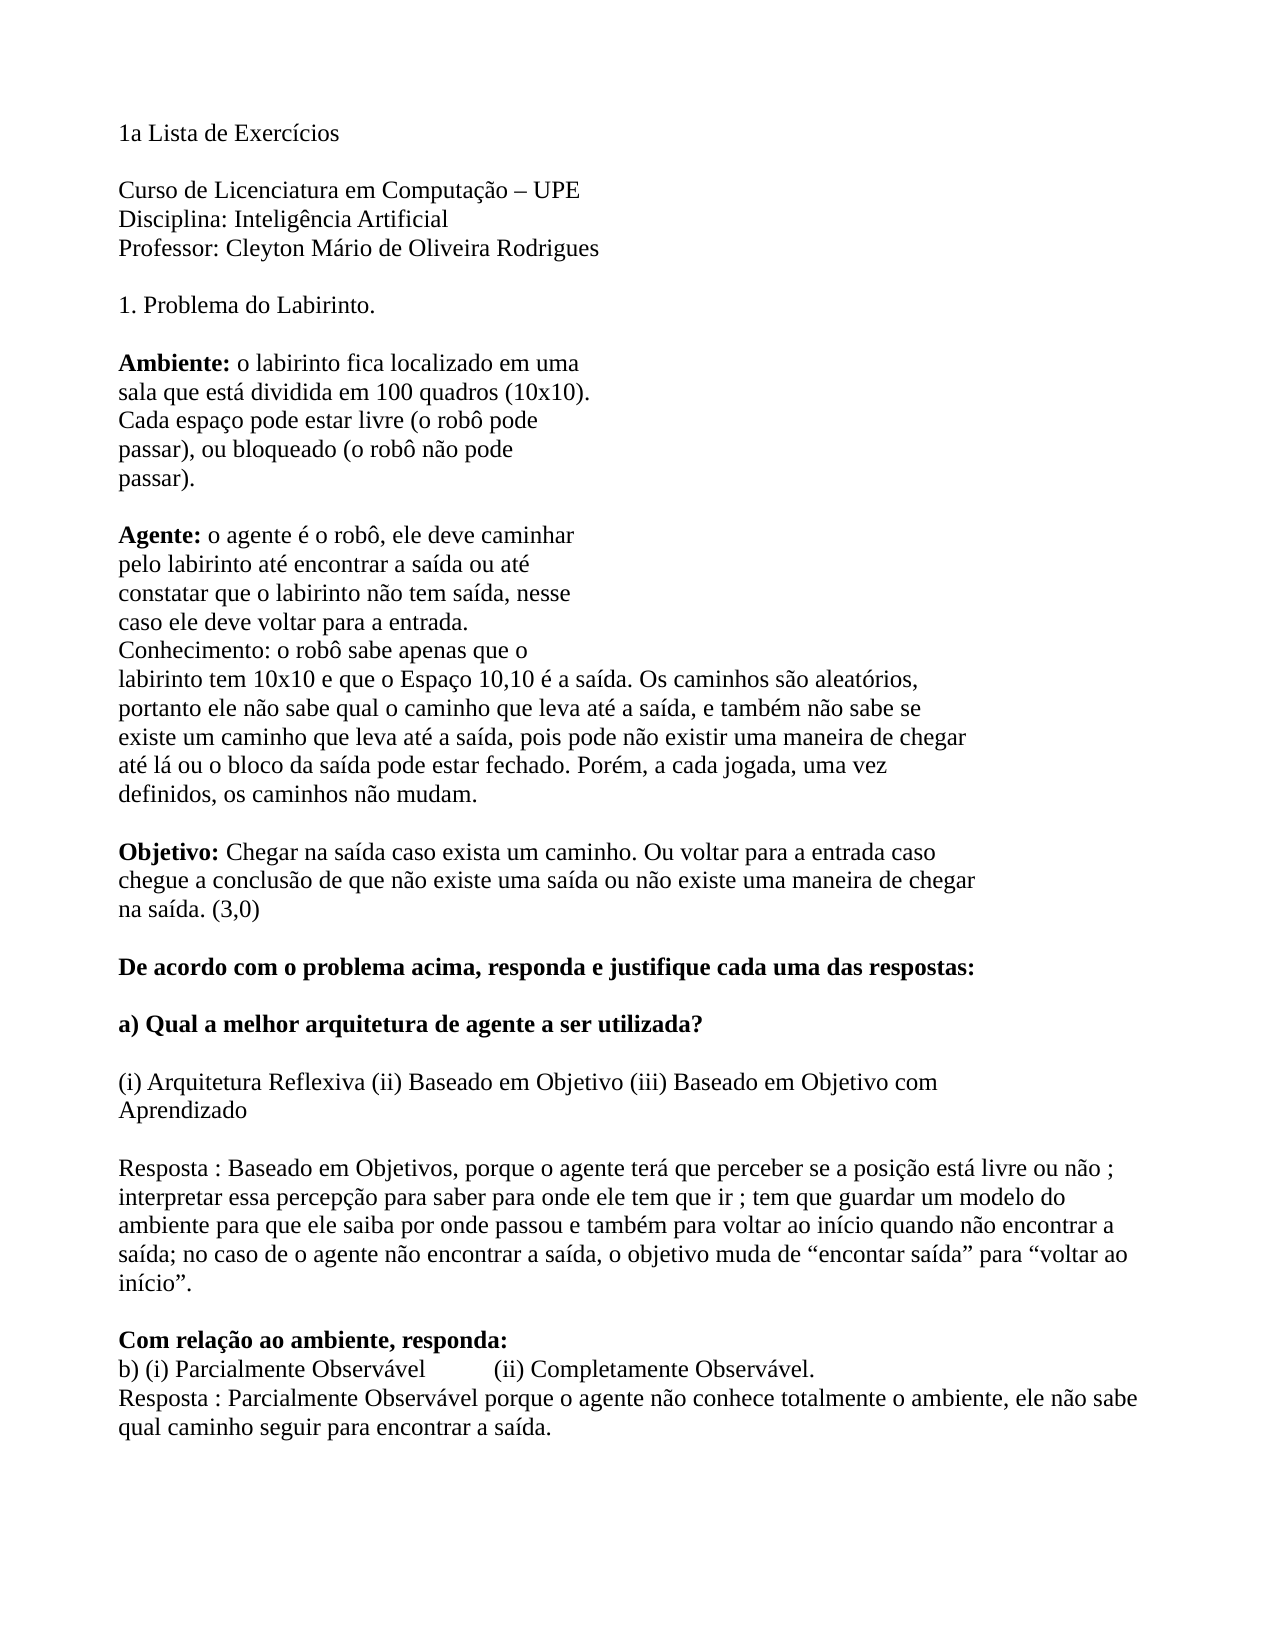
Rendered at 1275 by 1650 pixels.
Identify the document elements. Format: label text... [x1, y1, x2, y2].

text (i) Arquitetura Reflexiva (ii) Baseado em Objetivo (iii) Baseado em Objetivo com [118, 1067, 1157, 1096]
text Curso de Licenciatura em Computação – UPE [118, 176, 1157, 204]
text existe um caminho que leva até a saída, pois pode não existir uma maneira de chegar [118, 722, 1157, 751]
text a) Qual a melhor arquitetura de agente a ser utilizada? [118, 1009, 1157, 1038]
text De acordo com o problema acima, responda e justifique cada uma das respostas: [118, 952, 1157, 981]
text Agente: o agente é o robô, ele deve caminhar [118, 521, 1157, 549]
text sala que está dividida em 100 quadros (10x10). [118, 377, 1157, 406]
text b) (i) Parcialmente Observável (ii) Completamente Observável. [118, 1354, 1157, 1383]
text Resposta : Parcialmente Observável porque o agente não conhece totalmente o ambiente, ele não sabe qual caminho seguir para encontrar a saída. [118, 1383, 1157, 1441]
text 1. Problema do Labirinto. [118, 291, 1157, 319]
text Professor: Cleyton Mário de Oliveira Rodrigues [118, 233, 1157, 262]
text Ambiente: o labirinto fica localizado em uma [118, 348, 1157, 377]
text pelo labirinto até encontrar a saída ou até [118, 549, 1157, 578]
text 1a Lista de Exercícios [118, 118, 1157, 147]
text chegue a conclusão de que não existe uma saída ou não existe uma maneira de chegar [118, 866, 1157, 894]
text Conhecimento: o robô sabe apenas que o [118, 636, 1157, 664]
text labirinto tem 10x10 e que o Espaço 10,10 é a saída. Os caminhos são aleatórios, [118, 664, 1157, 693]
text Objetivo: Chegar na saída caso exista um caminho. Ou voltar para a entrada caso [118, 837, 1157, 866]
text Aprendizado [118, 1096, 1157, 1124]
text até lá ou o bloco da saída pode estar fechado. Porém, a cada jogada, uma vez [118, 751, 1157, 779]
text Resposta : Baseado em Objetivos, porque o agente terá que perceber se a posição está livre ou não ; interpretar essa percepção para saber para onde ele tem que ir ; tem que guardar um modelo do ambiente para que ele saiba por onde passou e também para voltar ao início quando não encontrar a saída; no caso de o agente não encontrar a saída, o objetivo muda de “encontar saída” para “voltar ao início”. [118, 1153, 1157, 1297]
text na saída. (3,0) [118, 894, 1157, 923]
text Com relação ao ambiente, responda: [118, 1326, 1157, 1354]
text caso ele deve voltar para a entrada. [118, 607, 1157, 636]
text Disciplina: Inteligência Artificial [118, 204, 1157, 233]
text definidos, os caminhos não mudam. [118, 779, 1157, 808]
text constatar que o labirinto não tem saída, nesse [118, 578, 1157, 607]
text portanto ele não sabe qual o caminho que leva até a saída, e também não sabe se [118, 693, 1157, 722]
text Cada espaço pode estar livre (o robô pode [118, 406, 1157, 434]
text passar), ou bloqueado (o robô não pode [118, 434, 1157, 463]
text passar). [118, 463, 1157, 492]
